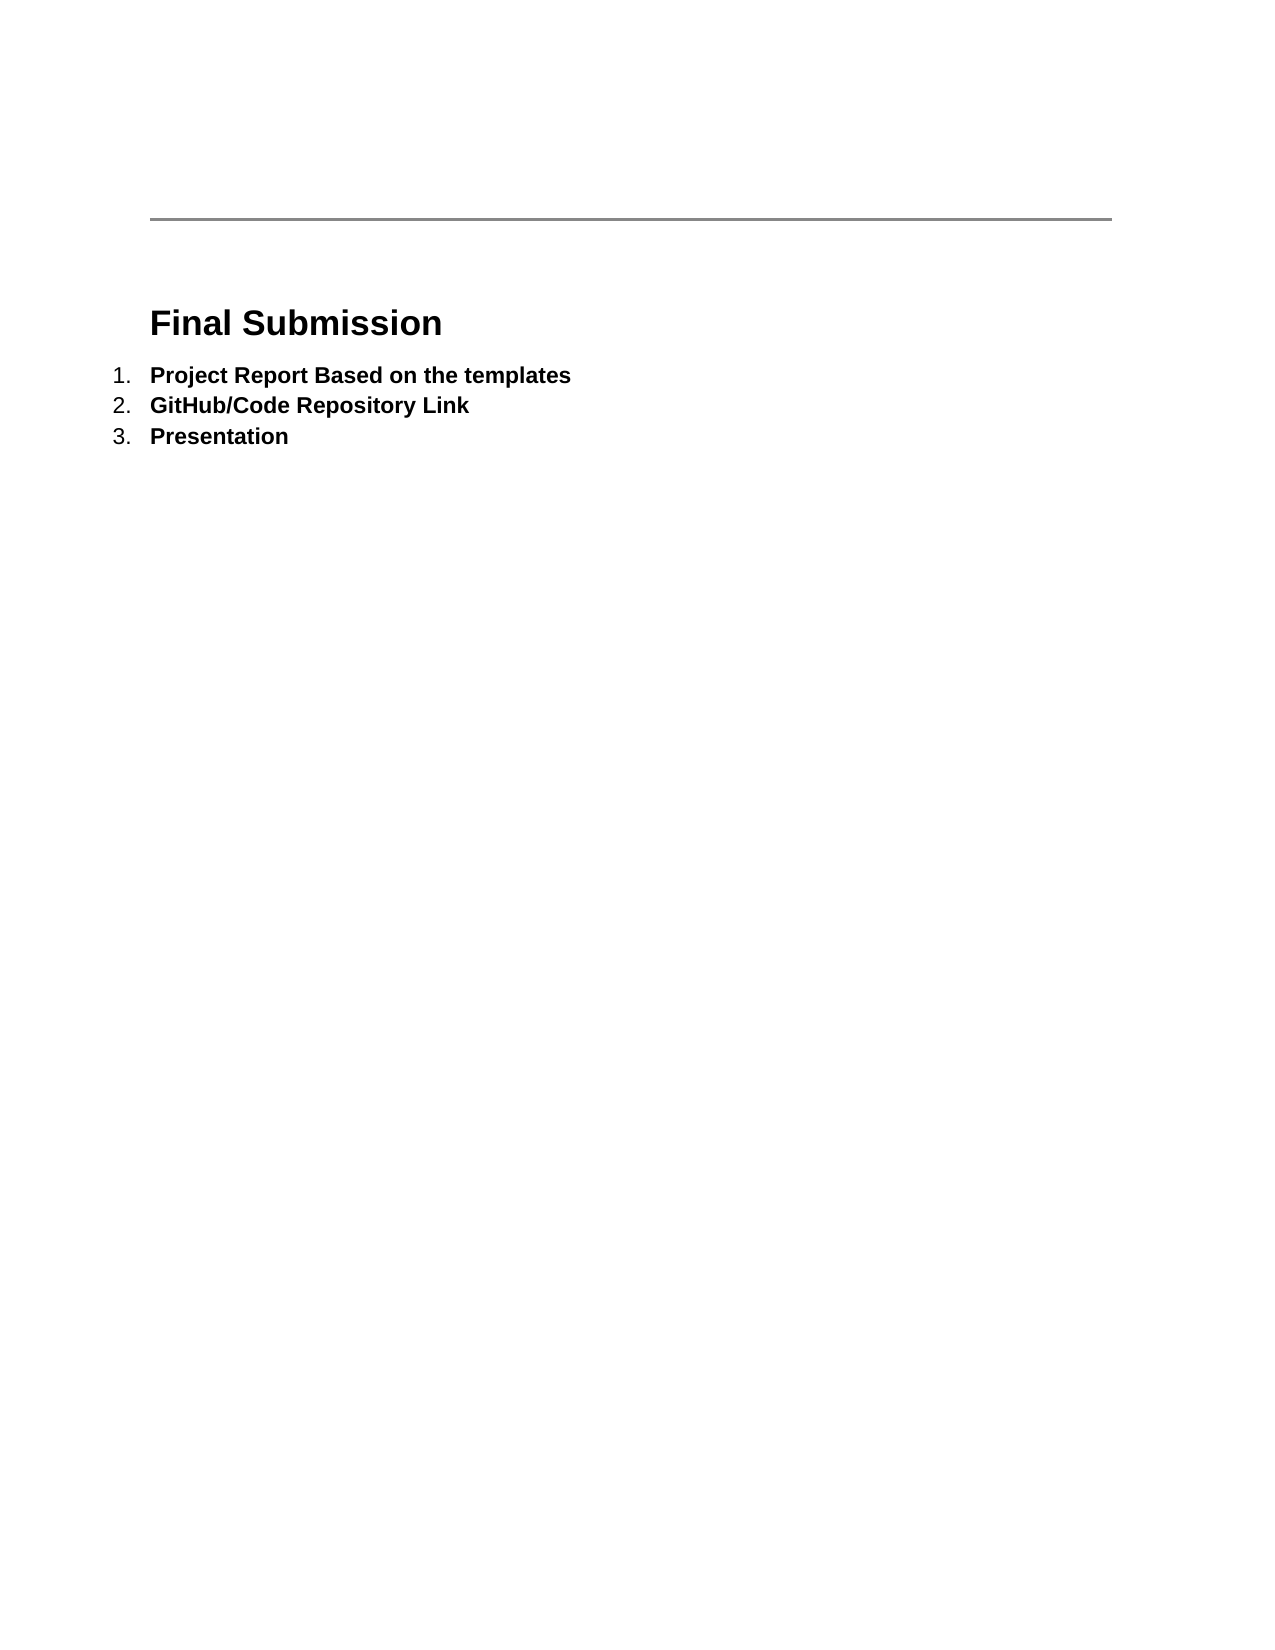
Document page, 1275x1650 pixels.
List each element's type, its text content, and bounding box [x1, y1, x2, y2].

list GitHub/Code Repository Link [112, 392, 939, 419]
list Presentation [112, 423, 939, 449]
list Project Report Based on the templates [112, 362, 939, 388]
subtitle Final Submission [149, 302, 1201, 343]
